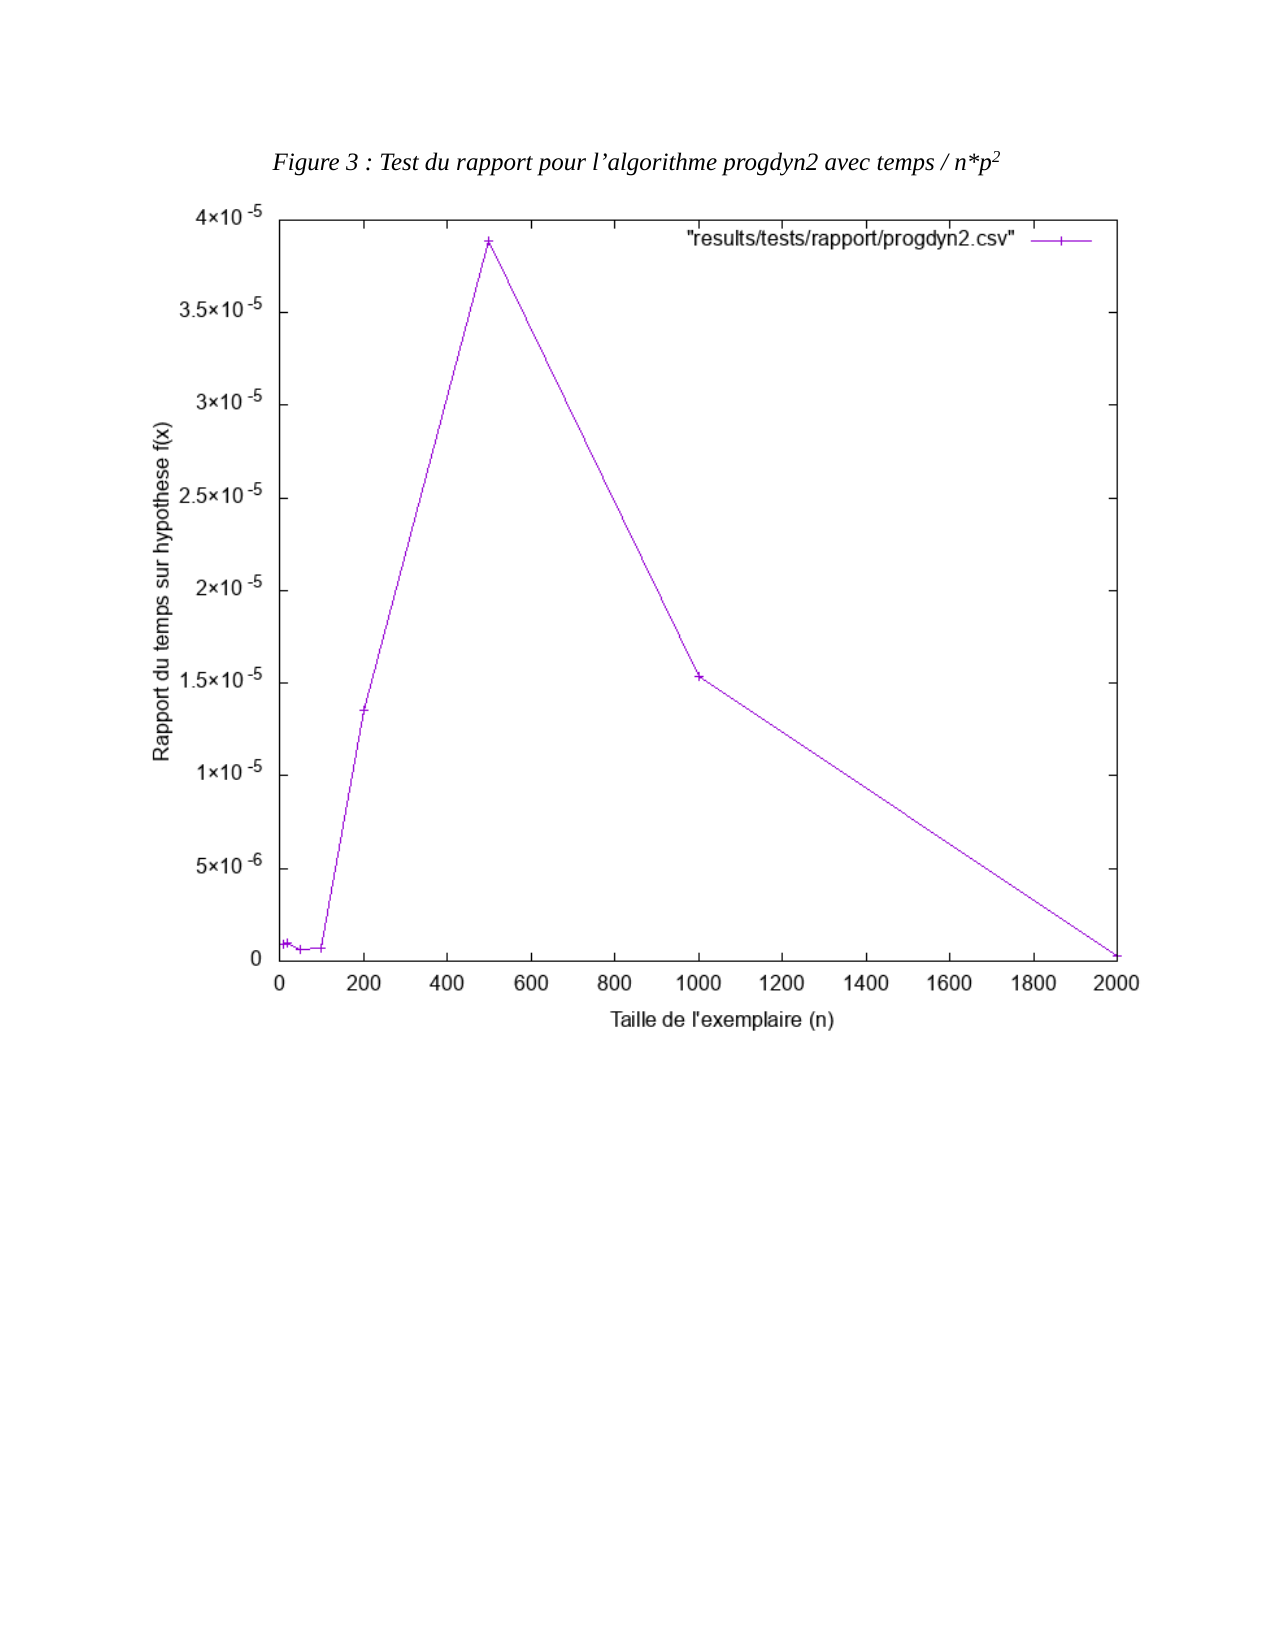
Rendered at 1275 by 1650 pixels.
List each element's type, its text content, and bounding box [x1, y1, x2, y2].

picture [118, 196, 1157, 1040]
text Figure 3 : Test du rapport pour l’algorithme progdyn2 avec temps / n*p2 [118, 147, 1157, 176]
